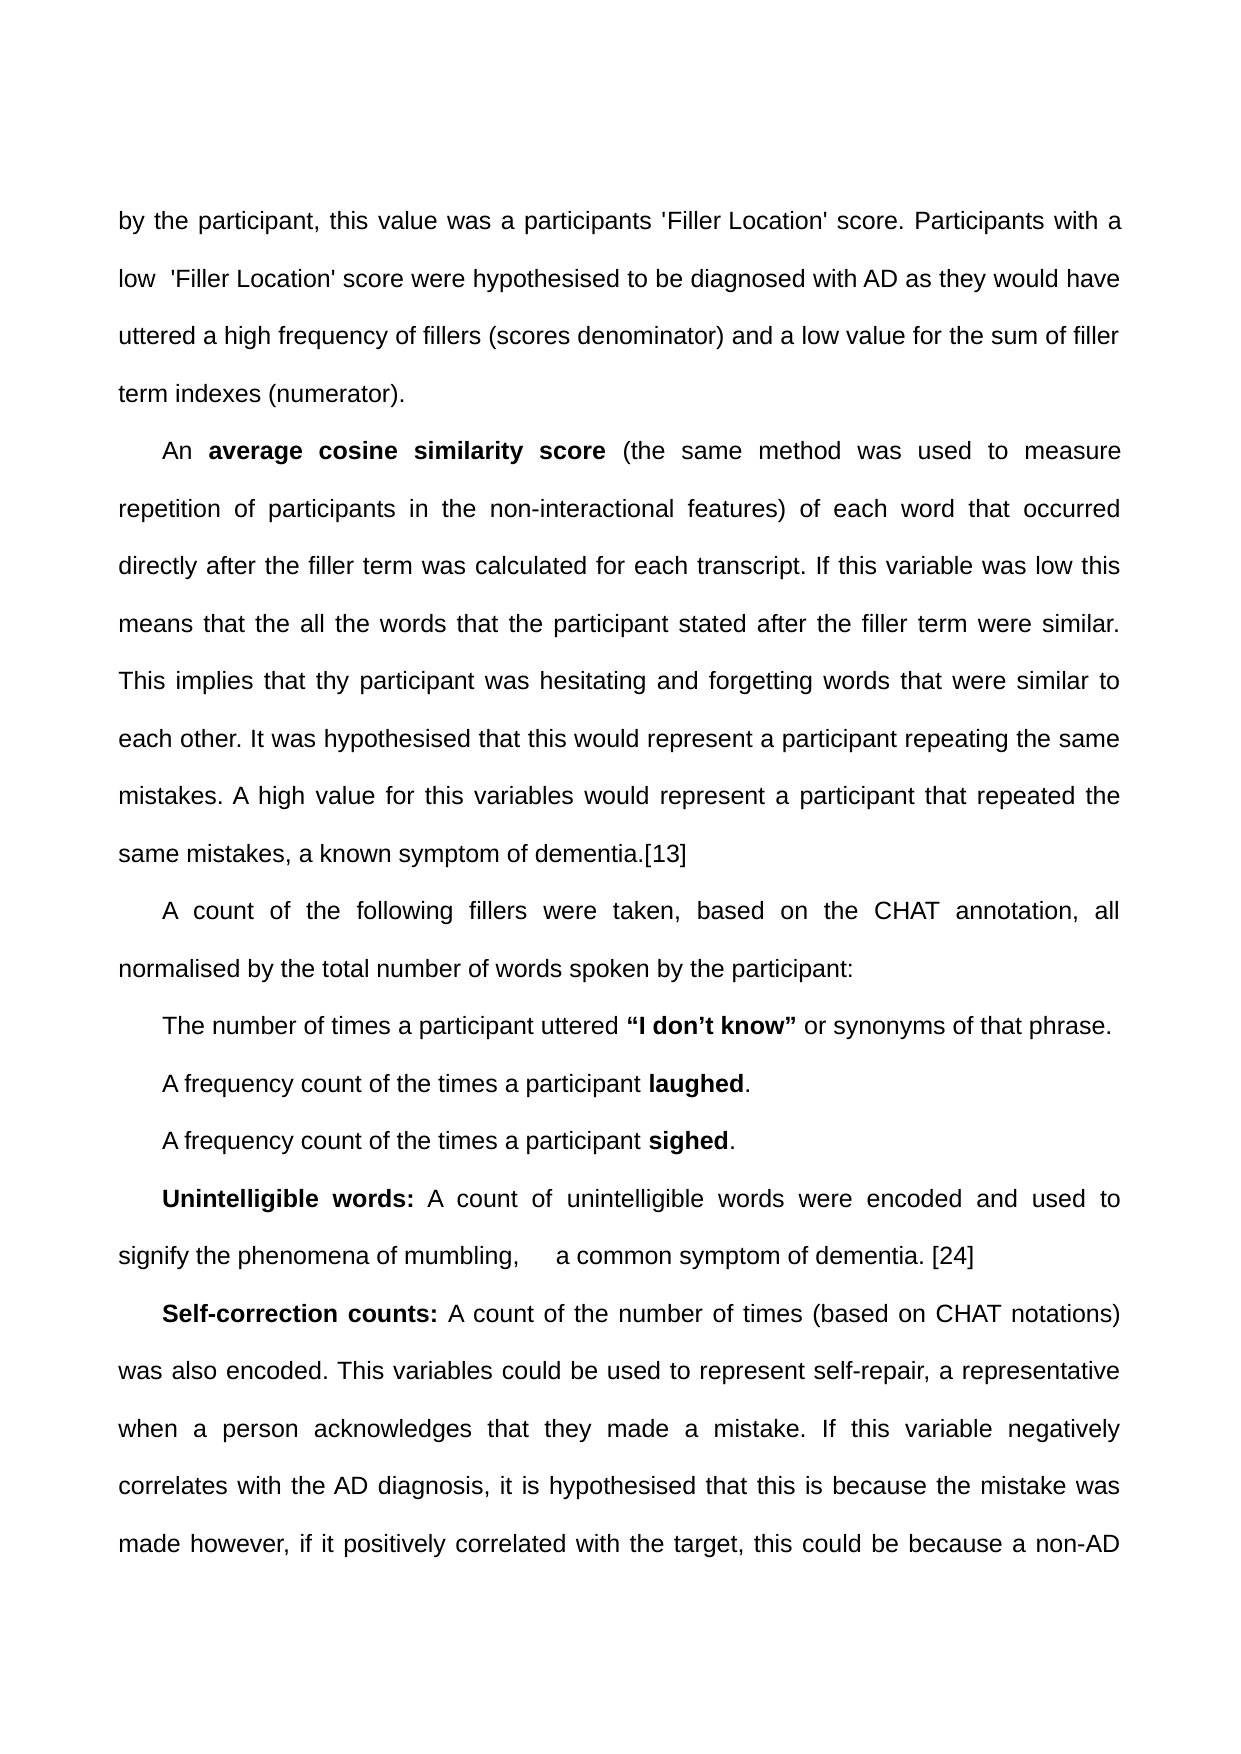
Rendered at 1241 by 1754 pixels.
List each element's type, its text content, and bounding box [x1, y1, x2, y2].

text A frequency count of the times a participant sighed. [118, 1126, 1122, 1155]
text An average cosine similarity score (the same method was used to measure repetition of participants in the non-interactional features) of each word that occurred directly after the filler term was calculated for each transcript. If this variable was low this means that the all the words that the participant stated after the filler term were similar. This implies that thy participant was hesitating and forgetting words that were similar to each other. It was hypothesised that this would represent a participant repeating the same mistakes. A high value for this variables would represent a participant that repeated the same mistakes, a known symptom of dementia.[13] [118, 436, 1122, 867]
text Unintelligible words: A count of unintelligible words were encoded and used to signify the phenomena of mumbling, a common symptom of dementia. [24] [118, 1184, 1122, 1270]
text A count of the following fillers were taken, based on the CHAT annotation, all normalised by the total number of words spoken by the participant: [118, 896, 1122, 982]
text by the participant, this value was a participants 'Filler Location' score. Participants with a low 'Filler Location' score were hypothesised to be diagnosed with AD as they would have uttered a high frequency of fillers (scores denominator) and a low value for the sum of filler term indexes (numerator). [118, 206, 1122, 407]
text The number of times a participant uttered “I don’t know” or synonyms of that phrase. [118, 1011, 1122, 1040]
text Self-correction counts: A count of the number of times (based on CHAT notations) was also encoded. This variables could be used to represent self-repair, a representative when a person acknowledges that they made a mistake. If this variable negatively correlates with the AD diagnosis, it is hypothesised that this is because the mistake was made however, if it positively correlated with the target, this could be because a non-AD [118, 1299, 1122, 1557]
text A frequency count of the times a participant laughed. [118, 1069, 1122, 1097]
